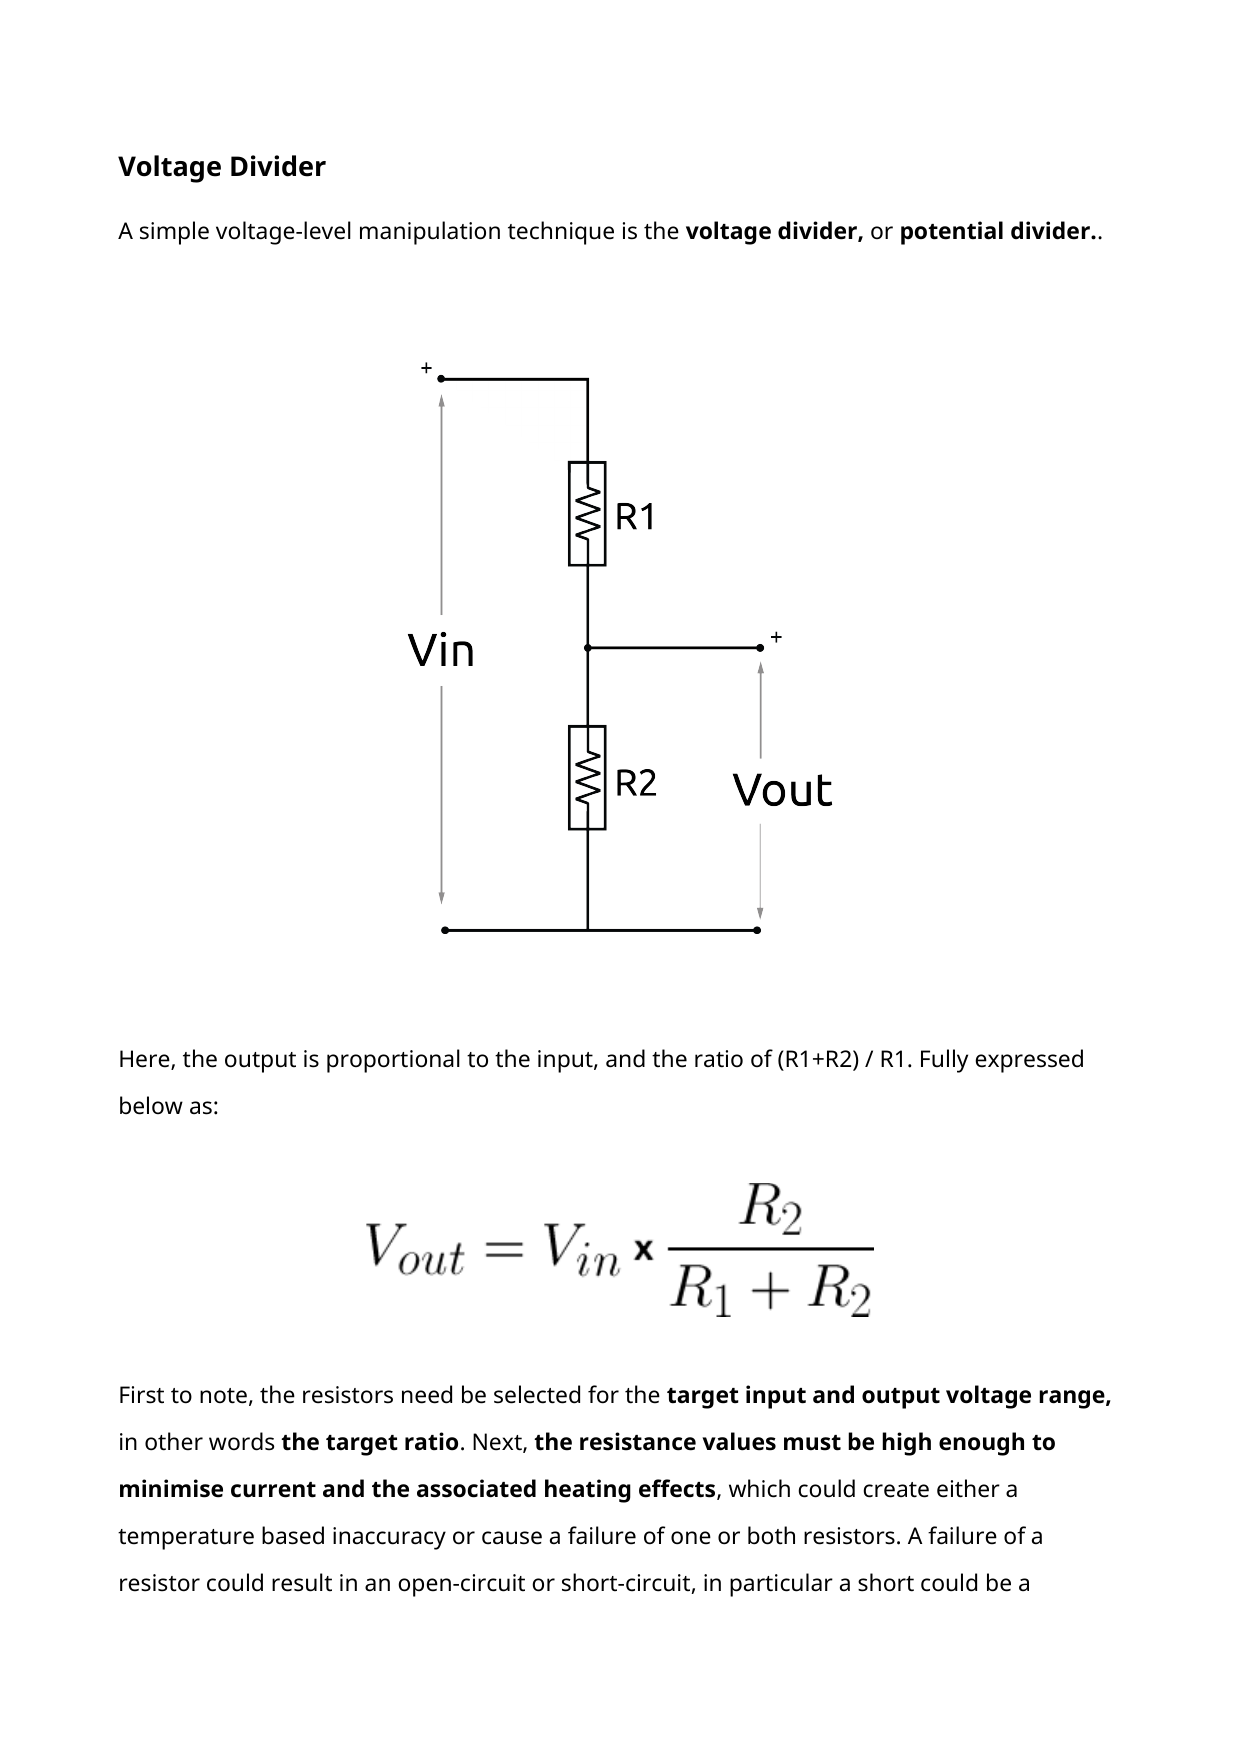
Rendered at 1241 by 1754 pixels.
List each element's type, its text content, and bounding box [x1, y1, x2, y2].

subtitle Voltage Divider [118, 147, 1122, 184]
text A simple voltage-level manipulation technique is the voltage divider, or potential divider.. [118, 215, 1122, 246]
text Here, the output is proportional to the input, and the ratio of (R1+R2) / R1. Fully expressed below as: [118, 1043, 1122, 1121]
text First to note, the resistors need be selected for the target input and output voltage range, in other words the target ratio. Next, the resistance values must be high enough to minimise current and the associated heating effects, which could create either a temperature based inaccuracy or cause a failure of one or both resistors. A failure of a resistor could result in an open-circuit or short-circuit, in particular a short could be a [118, 1379, 1122, 1598]
picture [366, 1183, 874, 1317]
picture [407, 355, 833, 934]
